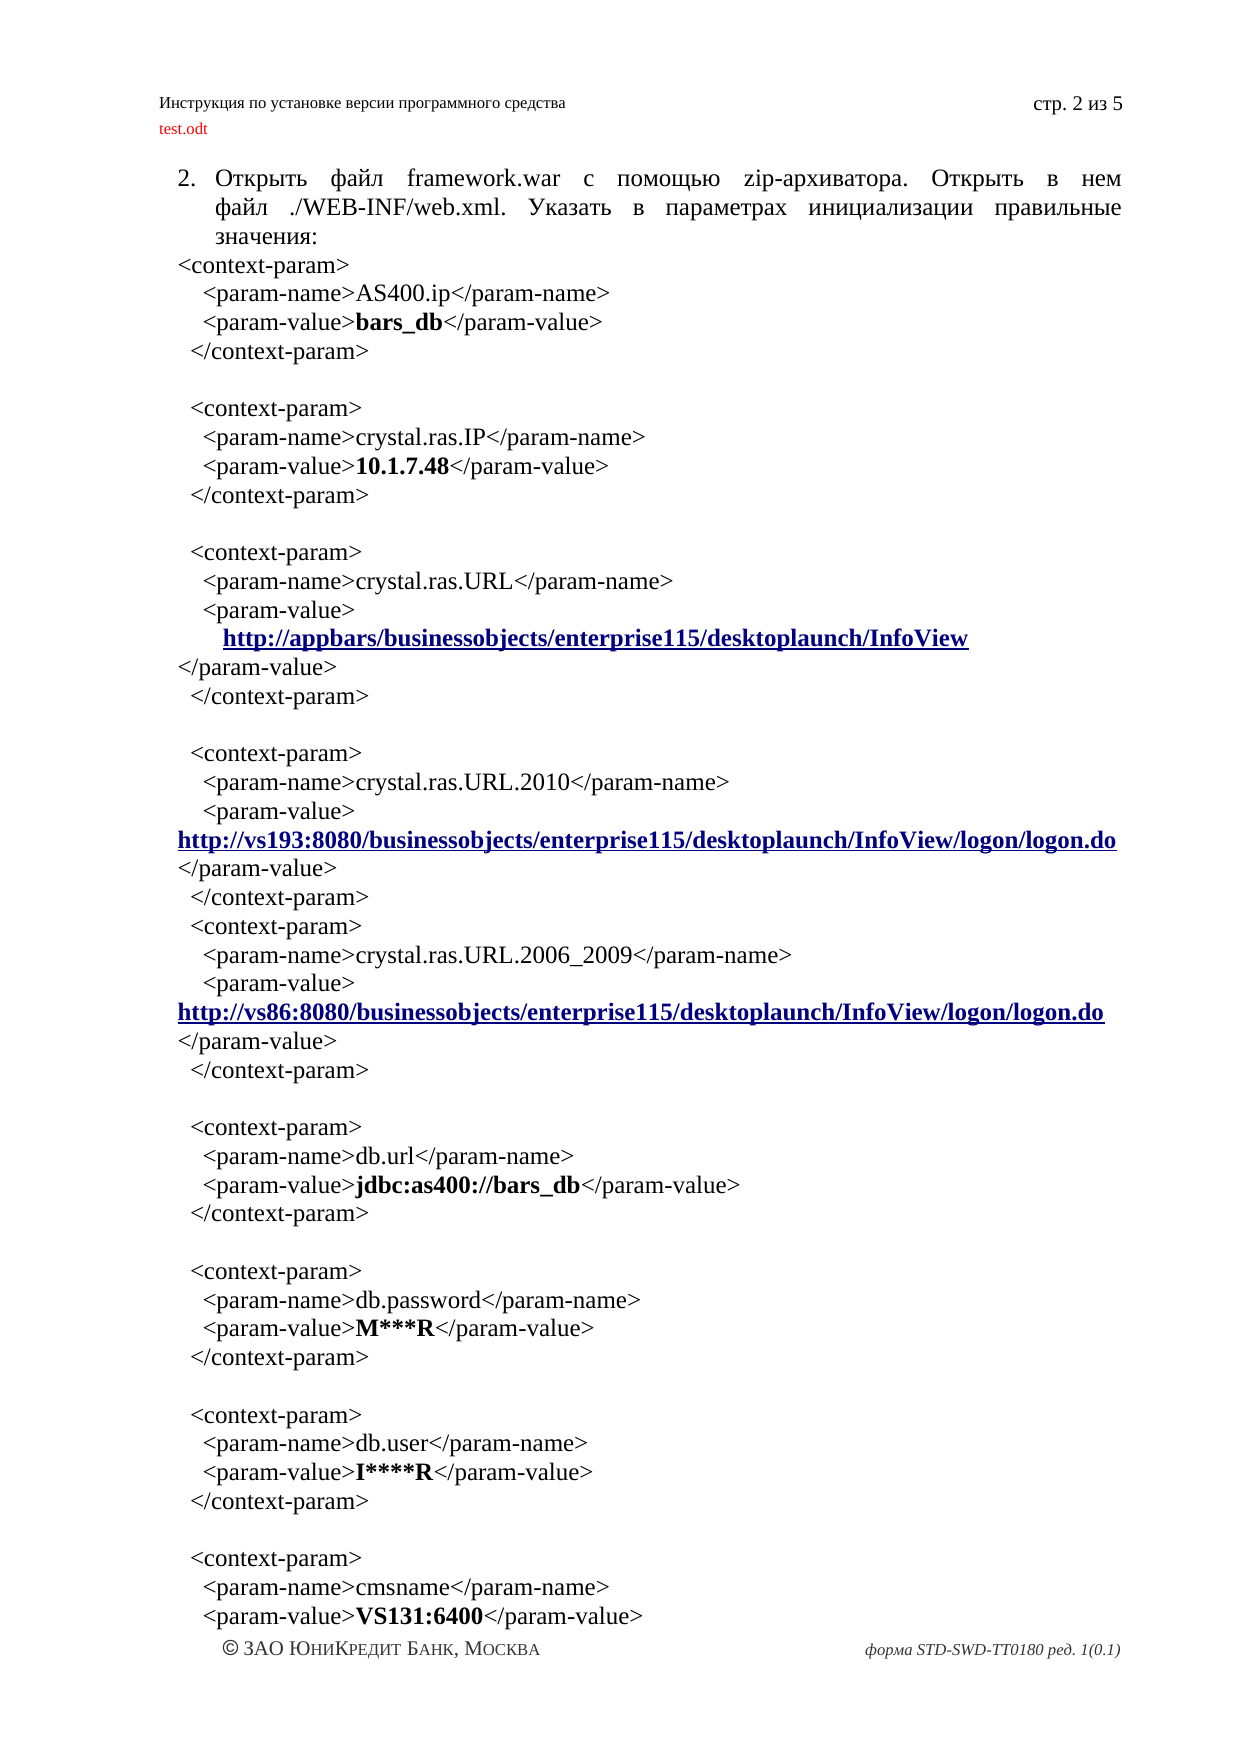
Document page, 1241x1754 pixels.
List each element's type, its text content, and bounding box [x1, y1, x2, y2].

text </context-param> [148, 681, 1122, 710]
text <context-param> [148, 1400, 1122, 1428]
text <context-param> [148, 537, 1122, 566]
text </context-param> [148, 336, 1122, 365]
text <context-param> [148, 911, 1122, 940]
text </context-param> [148, 480, 1122, 508]
text </context-param> [148, 1342, 1122, 1371]
text <param-value>I****R</param-value> [148, 1457, 1122, 1486]
text <context-param> [148, 738, 1122, 767]
text <param-name>crystal.ras.URL.2010</param-name> [148, 767, 1122, 796]
text <param-value>jdbc:as400://bars_db</param-value> [148, 1170, 1122, 1198]
text http://vs193:8080/businessobjects/enterprise115/desktoplaunch/InfoView/logon/logon.do [148, 825, 1122, 853]
text <param-name>cmsname</param-name> [148, 1572, 1122, 1601]
text http://appbars/businessobjects/enterprise115/desktoplaunch/InfoView [148, 623, 1122, 652]
text <param-name>AS400.ip</param-name> [148, 278, 1122, 307]
text <param-name>db.url</param-name> [148, 1141, 1122, 1170]
text <param-name>db.user</param-name> [148, 1428, 1122, 1457]
text <param-name>crystal.ras.URL</param-name> [148, 566, 1122, 595]
text <param-value>bars_db</param-value> [148, 307, 1122, 336]
text </context-param> [148, 1055, 1122, 1083]
text <param-name>db.password</param-name> [148, 1285, 1122, 1313]
text <context-param> [148, 1543, 1122, 1572]
text http://vs86:8080/businessobjects/enterprise115/desktoplaunch/InfoView/logon/logon.do [148, 997, 1122, 1026]
list Открыть файл framework.war с помощью zip-архиватора. Открыть в нем файл ./WEB-INF/web.xml. Указать в параметрах инициализации правильные значения: [177, 163, 1122, 250]
text <param-name>crystal.ras.IP</param-name> [148, 422, 1122, 451]
text <param-value> [148, 796, 1122, 825]
text <param-name>crystal.ras.URL.2006_2009</param-name> [148, 940, 1122, 968]
text </context-param> [148, 882, 1122, 911]
text </param-value> [148, 1026, 1122, 1055]
text <param-value> [148, 595, 1122, 623]
text <param-value>VS131:6400</param-value> [148, 1601, 1122, 1630]
text <param-value>10.1.7.48</param-value> [148, 451, 1122, 480]
text <param-value> [148, 968, 1122, 997]
text </context-param> [148, 1486, 1122, 1515]
text <context-param> [148, 1256, 1122, 1285]
text <param-value>M***R</param-value> [148, 1313, 1122, 1342]
text <context-param> [148, 1112, 1122, 1141]
text <context-param> [148, 250, 1122, 278]
text </param-value> [148, 853, 1122, 882]
text </context-param> [148, 1198, 1122, 1227]
text <context-param> [148, 393, 1122, 422]
text </param-value> [148, 652, 1122, 681]
